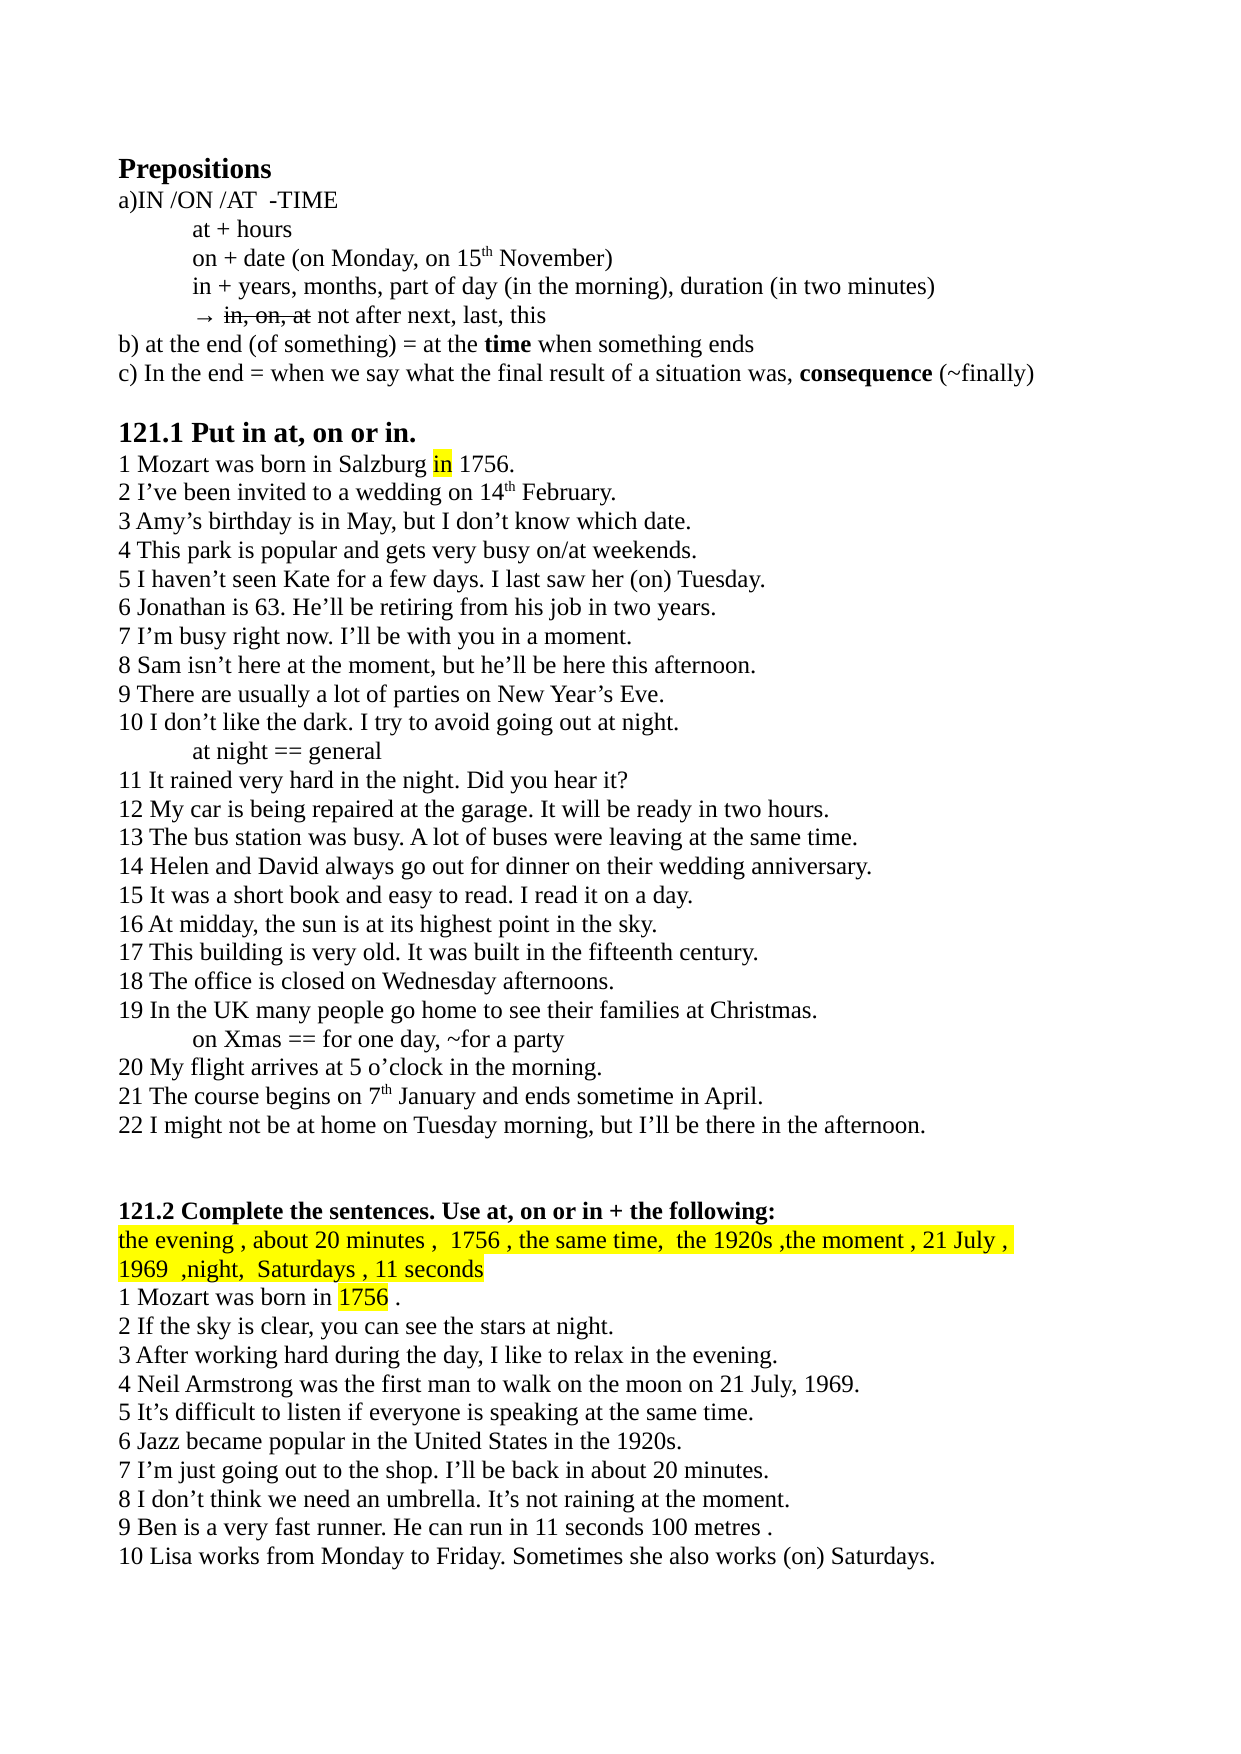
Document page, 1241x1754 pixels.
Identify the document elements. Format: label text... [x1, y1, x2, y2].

text 5 I haven’t seen Kate for a few days. I last saw her (on) Tuesday. [118, 564, 1122, 592]
text 13 The bus station was busy. A lot of buses were leaving at the same time. [118, 822, 1122, 851]
text 1 Mozart was born in 1756 . [118, 1282, 1122, 1311]
text on + date (on Monday, on 15th November) [118, 243, 1122, 271]
text 10 I don’t like the dark. I try to avoid going out at night. [118, 707, 1122, 736]
text 12 My car is being repaired at the garage. It will be ready in two hours. [118, 794, 1122, 822]
text 22 I might not be at home on Tuesday morning, but I’ll be there in the afternoon. [118, 1110, 1122, 1139]
text 9 There are usually a lot of parties on New Year’s Eve. [118, 679, 1122, 707]
text 8 I don’t think we need an umbrella. It’s not raining at the moment. [118, 1484, 1122, 1512]
text 7 I’m just going out to the shop. I’ll be back in about 20 minutes. [118, 1455, 1122, 1484]
text → in, on, at not after next, last, this [118, 300, 1122, 329]
text Prepositions [118, 152, 1122, 185]
text the evening , about 20 minutes , 1756 , the same time, the 1920s ,the moment , 21 July , 1969 ,night, Saturdays , 11 seconds [118, 1225, 1122, 1282]
text on Xmas == for one day, ~for a party [118, 1024, 1122, 1052]
text 3 After working hard during the day, I like to relax in the evening. [118, 1340, 1122, 1369]
text 4 Neil Armstrong was the first man to walk on the moon on 21 July, 1969. [118, 1369, 1122, 1397]
text 15 It was a short book and easy to read. I read it on a day. [118, 880, 1122, 909]
text 21 The course begins on 7th January and ends sometime in April. [118, 1081, 1122, 1110]
text at + hours [118, 214, 1122, 243]
text 121.2 Complete the sentences. Use at, on or in + the following: [118, 1196, 1122, 1225]
text 2 If the sky is clear, you can see the stars at night. [118, 1311, 1122, 1340]
text 2 I’ve been invited to a wedding on 14th February. [118, 477, 1122, 506]
text 4 This park is popular and gets very busy on/at weekends. [118, 535, 1122, 564]
text 7 I’m busy right now. I’ll be with you in a moment. [118, 621, 1122, 650]
text 1 Mozart was born in Salzburg in 1756. [118, 449, 1122, 477]
text 6 Jazz became popular in the United States in the 1920s. [118, 1426, 1122, 1455]
text 18 The office is closed on Wednesday afternoons. [118, 966, 1122, 995]
text 121.1 Put in at, on or in. [118, 415, 1122, 449]
text in + years, months, part of day (in the morning), duration (in two minutes) [118, 271, 1122, 300]
text 19 In the UK many people go home to see their families at Christmas. [118, 995, 1122, 1024]
text 5 It’s difficult to listen if everyone is speaking at the same time. [118, 1397, 1122, 1426]
text 16 At midday, the sun is at its highest point in the sky. [118, 909, 1122, 937]
text 6 Jonathan is 63. He’ll be retiring from his job in two years. [118, 592, 1122, 621]
text a)IN /ON /AT -TIME [118, 185, 1122, 214]
text 11 It rained very hard in the night. Did you hear it? [118, 765, 1122, 794]
text 14 Helen and David always go out for dinner on their wedding anniversary. [118, 851, 1122, 880]
text b) at the end (of something) = at the time when something ends [118, 329, 1122, 358]
text 10 Lisa works from Monday to Friday. Sometimes she also works (on) Saturdays. [118, 1541, 1122, 1570]
text 9 Ben is a very fast runner. He can run in 11 seconds 100 metres . [118, 1512, 1122, 1541]
text 8 Sam isn’t here at the moment, but he’ll be here this afternoon. [118, 650, 1122, 679]
text 17 This building is very old. It was built in the fifteenth century. [118, 937, 1122, 966]
text c) In the end = when we say what the final result of a situation was, consequence (~finally) [118, 358, 1122, 386]
text at night == general [118, 736, 1122, 765]
text 3 Amy’s birthday is in May, but I don’t know which date. [118, 506, 1122, 535]
text 20 My flight arrives at 5 o’clock in the morning. [118, 1052, 1122, 1081]
